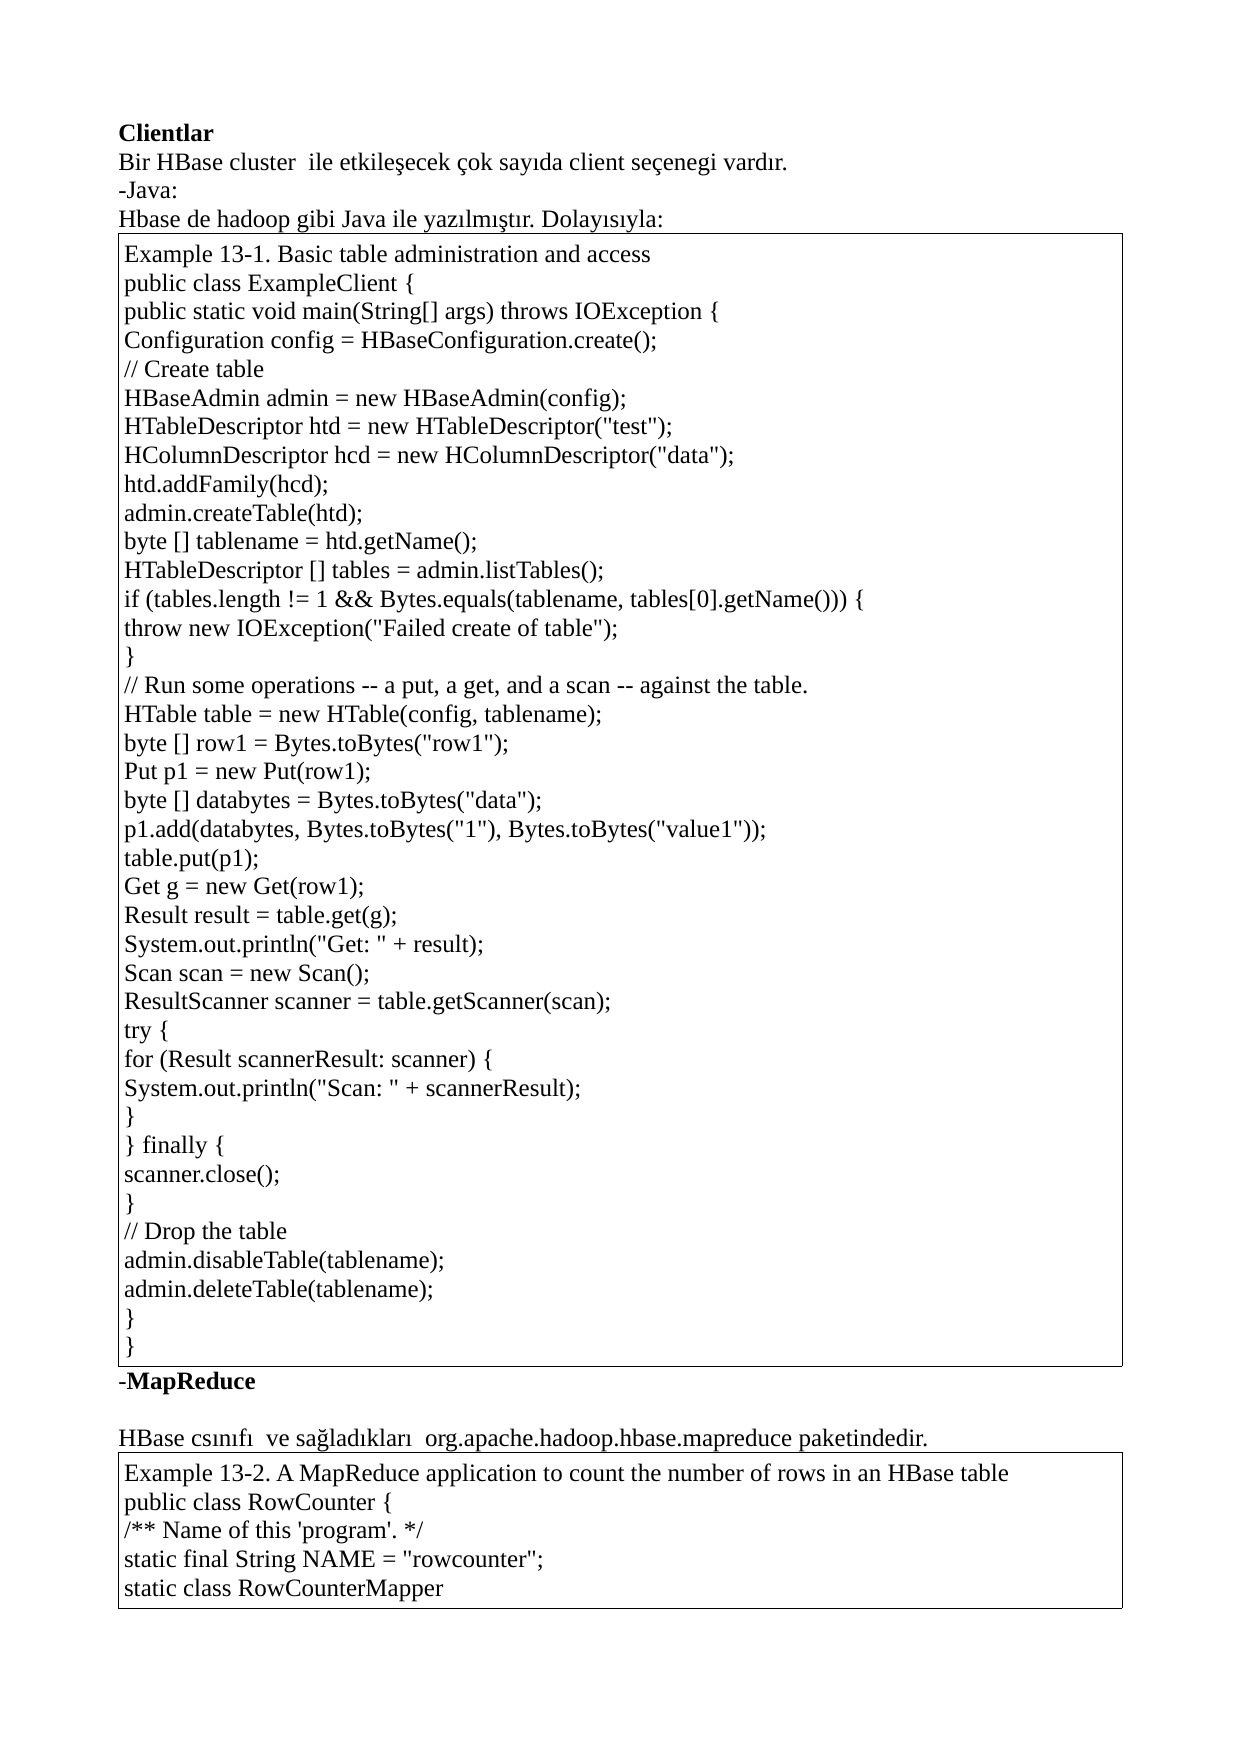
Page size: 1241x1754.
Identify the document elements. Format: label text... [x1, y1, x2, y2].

text Clientlar [118, 118, 1122, 147]
text -MapReduce [118, 1367, 1122, 1395]
text Bir HBase cluster ile etkileşecek çok sayıda client seçenegi vardır. [118, 147, 1122, 176]
table_header Example 13-2. A MapReduce application to count the number of rows in an HBase table public class RowCounter { /** Name of this 'program'. */ static final String NAME = "rowcounter"; static class RowCounterMapper [119, 1453, 1122, 1608]
text Hbase de hadoop gibi Java ile yazılmıştır. Dolayısıyla: [118, 204, 1122, 233]
text HBase csınıfı ve sağladıkları org.apache.hadoop.hbase.mapreduce paketindedir. [118, 1423, 1122, 1452]
text -Java: [118, 176, 1122, 204]
table_header Example 13-1. Basic table administration and access public class ExampleClient { public static void main(String[] args) throws IOException { Configuration config = HBaseConfiguration.create(); // Create table HBaseAdmin admin = new HBaseAdmin(config); HTableDescriptor htd = new HTableDescriptor("test"); HColumnDescriptor hcd = new HColumnDescriptor("data"); htd.addFamily(hcd); admin.createTable(htd); byte [] tablename = htd.getName(); HTableDescriptor [] tables = admin.listTables(); if (tables.length != 1 && Bytes.equals(tablename, tables[0].getName())) { throw new IOException("Failed create of table"); } // Run some operations -- a put, a get, and a scan -- against the table. HTable table = new HTable(config, tablename); byte [] row1 = Bytes.toBytes("row1"); Put p1 = new Put(row1); byte [] databytes = Bytes.toBytes("data"); p1.add(databytes, Bytes.toBytes("1"), Bytes.toBytes("value1")); table.put(p1); Get g = new Get(row1); Result result = table.get(g); System.out.println("Get: " + result); Scan scan = new Scan(); ResultScanner scanner = table.getScanner(scan); try { for (Result scannerResult: scanner) { System.out.println("Scan: " + scannerResult); } } finally { scanner.close(); } // Drop the table admin.disableTable(tablename); admin.deleteTable(tablename); } } [119, 234, 1122, 1366]
